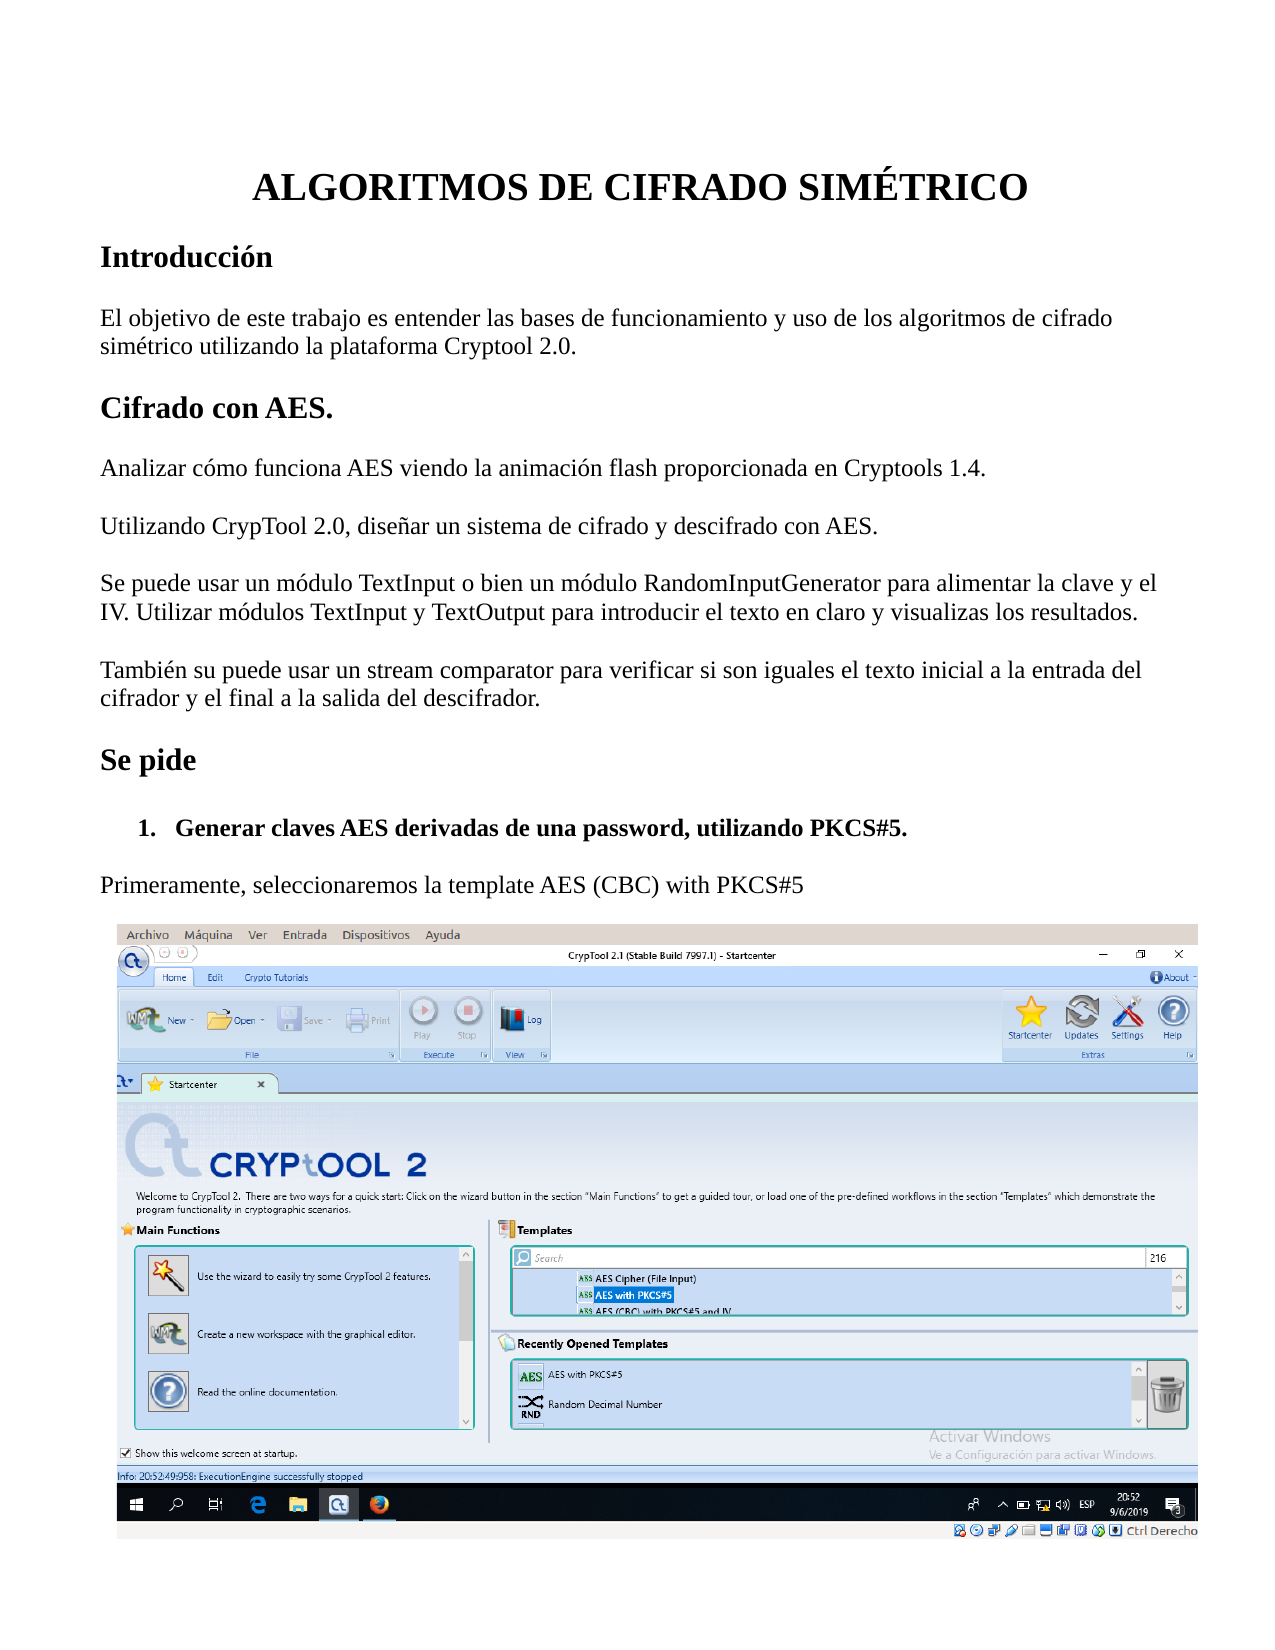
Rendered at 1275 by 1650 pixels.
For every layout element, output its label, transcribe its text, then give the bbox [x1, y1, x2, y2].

text Se puede usar un módulo TextInput o bien un módulo RandomInputGenerator para alimentar la clave y el IV. Utilizar módulos TextInput y TextOutput para introducir el texto en claro y visualizas los resultados. [100, 568, 1181, 626]
text Cifrado con AES. [100, 389, 1181, 425]
text ALGORITMOS DE CIFRADO SIMÉTRICO [100, 164, 1181, 209]
text El objetivo de este trabajo es entender las bases de funcionamiento y uso de los algoritmos de cifrado simétrico utilizando la plataforma Cryptool 2.0. [100, 303, 1181, 360]
text También su puede usar un stream comparator para verificar si son iguales el texto inicial a la entrada del cifrador y el final a la salida del descifrador. [100, 655, 1181, 712]
list Generar claves AES derivadas de una password, utilizando PKCS#5. [137, 813, 1181, 842]
text Se pide [100, 741, 1181, 777]
text Utilizando CrypTool 2.0, diseñar un sistema de cifrado y descifrado con AES. [100, 511, 1181, 540]
picture [116, 924, 1198, 1539]
text Introducción [100, 238, 1181, 274]
text Analizar cómo funciona AES viendo la animación flash proporcionada en Cryptools 1.4. [100, 453, 1181, 482]
text Primeramente, seleccionaremos la template AES (CBC) with PKCS#5 [100, 870, 1181, 899]
